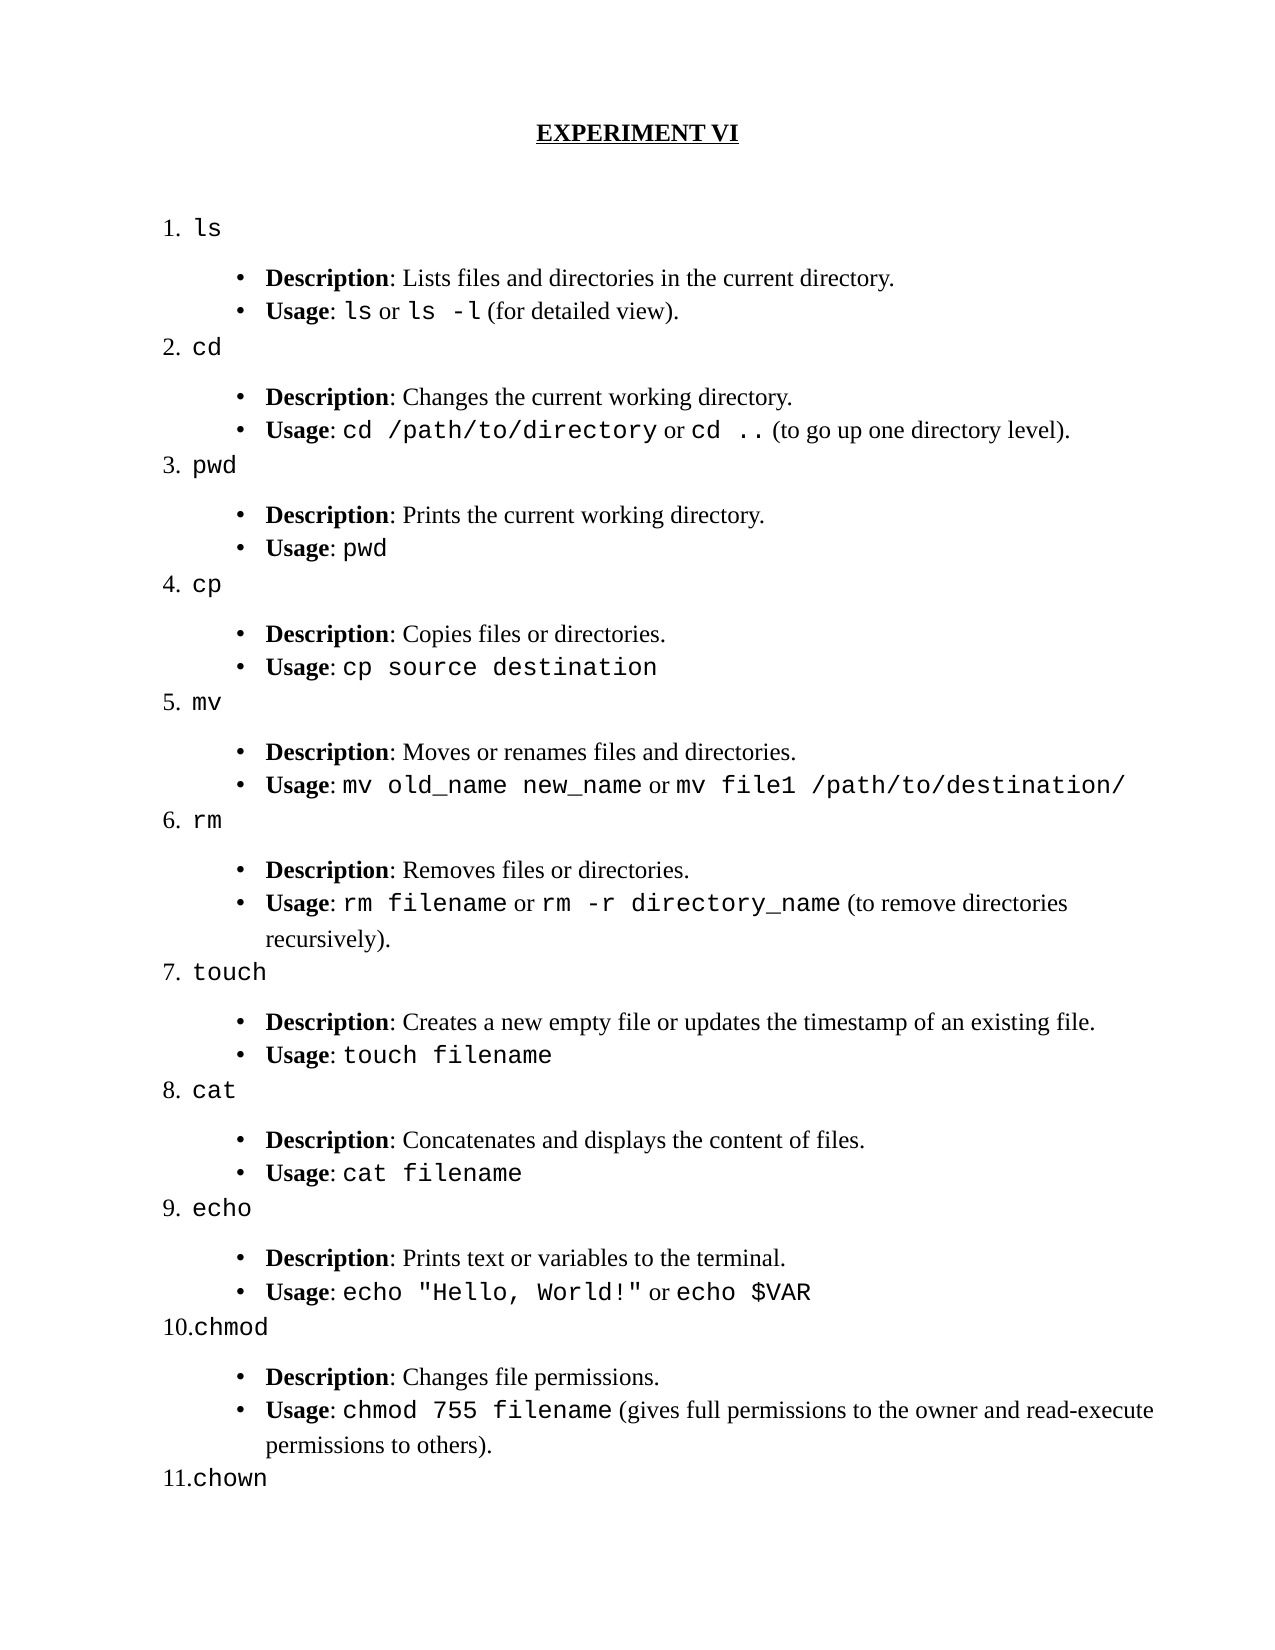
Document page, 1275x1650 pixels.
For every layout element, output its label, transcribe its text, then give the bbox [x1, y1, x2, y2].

list Usage: mv old_name new_name or mv file1 /path/to/destination/ [236, 770, 1157, 801]
list Usage: cat filename [236, 1158, 1157, 1189]
list chown [162, 1463, 1157, 1494]
list Usage: pwd [236, 533, 1157, 564]
list Usage: echo "Hello, World!" or echo $VAR [236, 1277, 1157, 1307]
list Description: Moves or renames files and directories. [236, 737, 1157, 766]
list Usage: touch filename [236, 1040, 1157, 1071]
list Description: Creates a new empty file or updates the timestamp of an existing file. [236, 1007, 1157, 1035]
list Description: Concatenates and displays the content of files. [236, 1125, 1157, 1154]
list cd [162, 332, 1157, 363]
list Description: Changes the current working directory. [236, 382, 1157, 411]
list cp [162, 569, 1157, 599]
list rm [162, 806, 1157, 836]
list cat [162, 1075, 1157, 1106]
list Description: Lists files and directories in the current directory. [236, 263, 1157, 292]
list chmod [162, 1312, 1157, 1343]
list echo [162, 1193, 1157, 1224]
list touch [162, 957, 1157, 987]
list mv [162, 687, 1157, 718]
list Usage: ls or ls -l (for detailed view). [236, 296, 1157, 327]
list Description: Copies files or directories. [236, 619, 1157, 647]
list Usage: chmod 755 filename (gives full permissions to the owner and read-execute permissions to others). [236, 1395, 1157, 1459]
list pwd [162, 450, 1157, 481]
list Usage: rm filename or rm -r directory_name (to remove directories recursively). [236, 888, 1157, 952]
list Description: Prints the current working directory. [236, 500, 1157, 529]
text EXPERIMENT VI [118, 118, 1157, 147]
list Description: Prints text or variables to the terminal. [236, 1243, 1157, 1272]
list ls [162, 213, 1157, 244]
list Description: Removes files or directories. [236, 856, 1157, 884]
list Usage: cd /path/to/directory or cd .. (to go up one directory level). [236, 415, 1157, 446]
list Description: Changes file permissions. [236, 1362, 1157, 1391]
list Usage: cp source destination [236, 652, 1157, 682]
